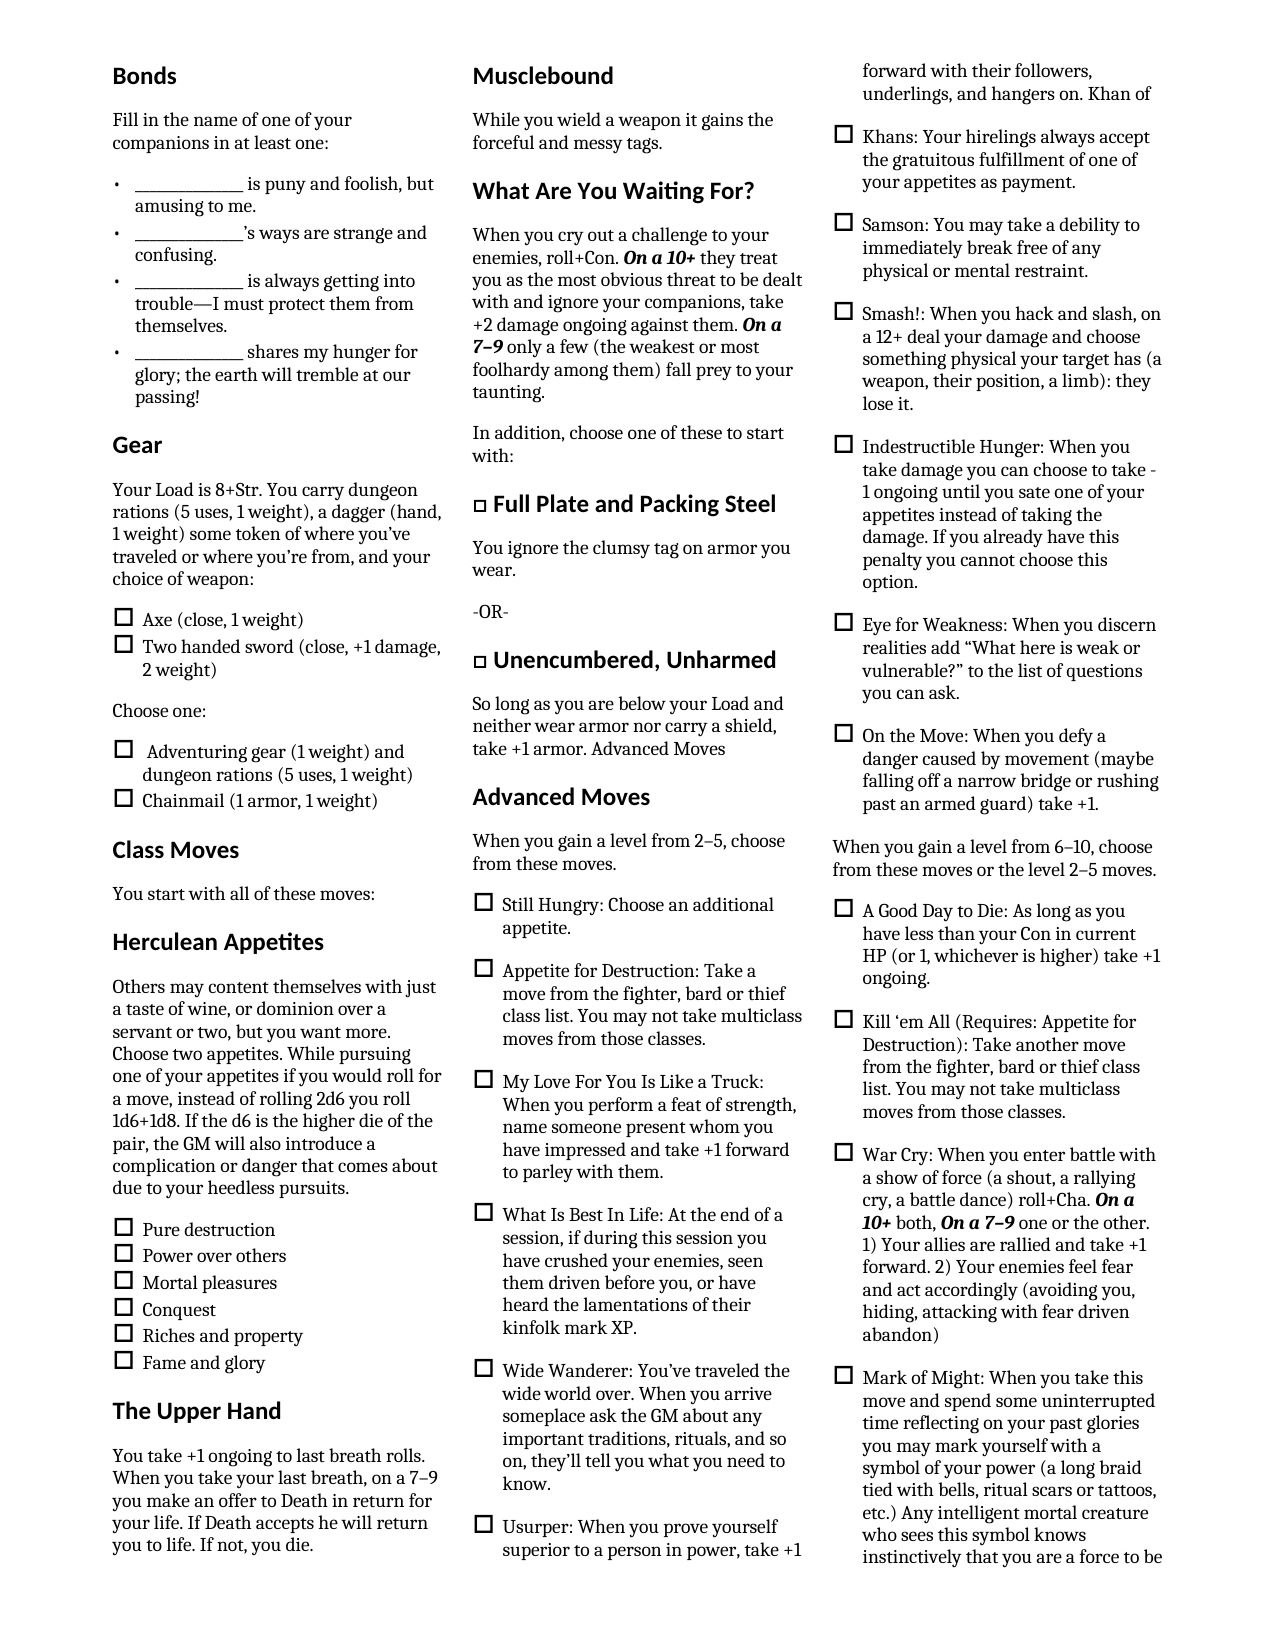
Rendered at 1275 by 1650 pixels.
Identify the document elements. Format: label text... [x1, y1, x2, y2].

text You ignore the clumsy tag on armor you wear. [472, 537, 802, 582]
list War Cry: When you enter battle with a show of force (a shout, a rallying cry, a battle dance) roll+Cha. On a 10+ both, On a 7–9 one or the other. 1) Your allies are rallied and take +1 forward. 2) Your enemies feel fear and act accordingly (avoiding you, hiding, attacking with fear driven abandon) [832, 1144, 1162, 1346]
list Smash!: When you hack and slash, on a 12+ deal your damage and choose something physical your target has (a weapon, their position, a limb): they lose it. [832, 303, 1162, 415]
subtitle Advanced Moves [472, 781, 802, 812]
list A Good Day to Die: As long as you have less than your Con in current HP (or 1, whichever is higher) take +1 ongoing. [832, 899, 1162, 990]
list Adventuring gear (1 weight) and dungeon rations (5 uses, 1 weight) [112, 741, 442, 786]
subtitle Class Moves [112, 834, 442, 864]
list Power over others [112, 1245, 442, 1268]
text Choose one: [112, 700, 442, 722]
list forward with their followers, underlings, and hangers on. Khan of [832, 60, 1162, 105]
list Still Hungry: Choose an additional appetite. [472, 894, 802, 939]
list Eye for Weakness: When you discern realities add “What here is weak or vulnerable?” to the list of questions you can ask. [832, 614, 1162, 704]
list _______________’s ways are strange and confusing. [112, 221, 442, 266]
list My Love For You Is Like a Truck: When you perform a feat of strength, name someone present whom you have impressed and take +1 forward to parley with them. [472, 1071, 802, 1183]
list Two handed sword (close, +1 damage, 2 weight) [112, 636, 442, 681]
list Kill ‘em All (Requires: Appetite for Destruction): Take another move from the fighter, bard or thief class list. You may not take multiclass moves from those classes. [832, 1011, 1162, 1123]
text Your Load is 8+Str. You carry dungeon rations (5 uses, 1 weight), a dagger (hand, 1 weight) some token of where you’ve traveled or where you’re from, and your choice of weapon: [112, 478, 442, 591]
text When you cry out a challenge to your enemies, roll+Con. On a 10+ they treat you as the most obvious threat to be dealt with and ignore your companions, take +2 damage ongoing against them. On a 7–9 only a few (the weakest or most foolhardy among them) fall prey to your taunting. [472, 224, 802, 403]
list Usurper: When you prove yourself superior to a person in power, take +1 [472, 1516, 802, 1561]
list What Is Best In Life: At the end of a session, if during this session you have crushed your enemies, seen them driven before you, or have heard the lamentations of their kinfolk mark XP. [472, 1204, 802, 1339]
subtitle □ Full Plate and Packing Steel [472, 488, 802, 518]
list Samson: You may take a debility to immediately break free of any physical or mental restraint. [832, 214, 1162, 282]
list Pure destruction [112, 1218, 442, 1241]
list Riches and property [112, 1325, 442, 1348]
list Khans: Your hirelings always accept the gratuitous fulfillment of one of your appetites as payment. [832, 126, 1162, 193]
list Axe (close, 1 weight) [112, 609, 442, 632]
list Wide Wanderer: You’ve traveled the wide world over. When you arrive someplace ask the GM about any important traditions, rituals, and so on, they’ll tell you what you need to know. [472, 1360, 802, 1495]
list Chainmail (1 armor, 1 weight) [112, 790, 442, 813]
text In addition, choose one of these to start with: [472, 422, 802, 467]
text Others may content themselves with just a taste of wine, or dominion over a servant or two, but you want more. Choose two appetites. While pursuing one of your appetites if you would roll for a move, instead of rolling 2d6 you roll 1d6+1d8. If the d6 is the higher die of the pair, the GM will also introduce a complication or danger that comes about due to your heedless pursuits. [112, 976, 442, 1200]
text You take +1 ongoing to last breath rolls. When you take your last breath, on a 7–9 you make an offer to Death in return for your life. If Death accepts he will return you to life. If not, you die. [112, 1445, 442, 1557]
subtitle Musclebound [472, 60, 802, 91]
text When you gain a level from 2–5, choose from these moves. [472, 830, 802, 875]
subtitle The Upper Hand [112, 1396, 442, 1426]
list _______________ shares my hunger for glory; the earth will tremble at our passing! [112, 341, 442, 408]
text Fill in the name of one of your companions in at least one: [112, 109, 442, 154]
text When you gain a level from 6–10, choose from these moves or the level 2–5 moves. [832, 836, 1162, 881]
subtitle What Are You Waiting For? [472, 175, 802, 205]
list _______________ is always getting into trouble—I must protect them from themselves. [112, 270, 442, 337]
list Appetite for Destruction: Take a move from the fighter, bard or thief class list. You may not take multiclass moves from those classes. [472, 960, 802, 1050]
list Conquest [112, 1298, 442, 1321]
subtitle Herculean Appetites [112, 926, 442, 957]
subtitle □ Unencumbered, Unharmed [472, 644, 802, 674]
subtitle Bonds [112, 60, 442, 91]
list Indestructible Hunger: When you take damage you can choose to take -1 ongoing until you sate one of your appetites instead of taking the damage. If you already have this penalty you cannot choose this option. [832, 436, 1162, 593]
subtitle Gear [112, 429, 442, 460]
list Mark of Might: When you take this move and spend some uninterrupted time reflecting on your past glories you may mark yourself with a symbol of your power (a long braid tied with bells, ritual scars or tattoos, etc.) Any intelligent mortal creature who sees this symbol knows instinctively that you are a force to be [832, 1367, 1162, 1569]
list On the Move: When you defy a danger caused by movement (maybe falling off a narrow bridge or rushing past an armed guard) take +1. [832, 725, 1162, 815]
list _______________ is puny and foolish, but amusing to me. [112, 173, 442, 218]
list Fame and glory [112, 1352, 442, 1375]
text So long as you are below your Load and neither wear armor nor carry a shield, take +1 armor. Advanced Moves [472, 693, 802, 760]
text -OR- [472, 601, 802, 623]
list Mortal pleasures [112, 1272, 442, 1295]
text While you wield a weapon it gains the forceful and messy tags. [472, 109, 802, 154]
text You start with all of these moves: [112, 883, 442, 906]
